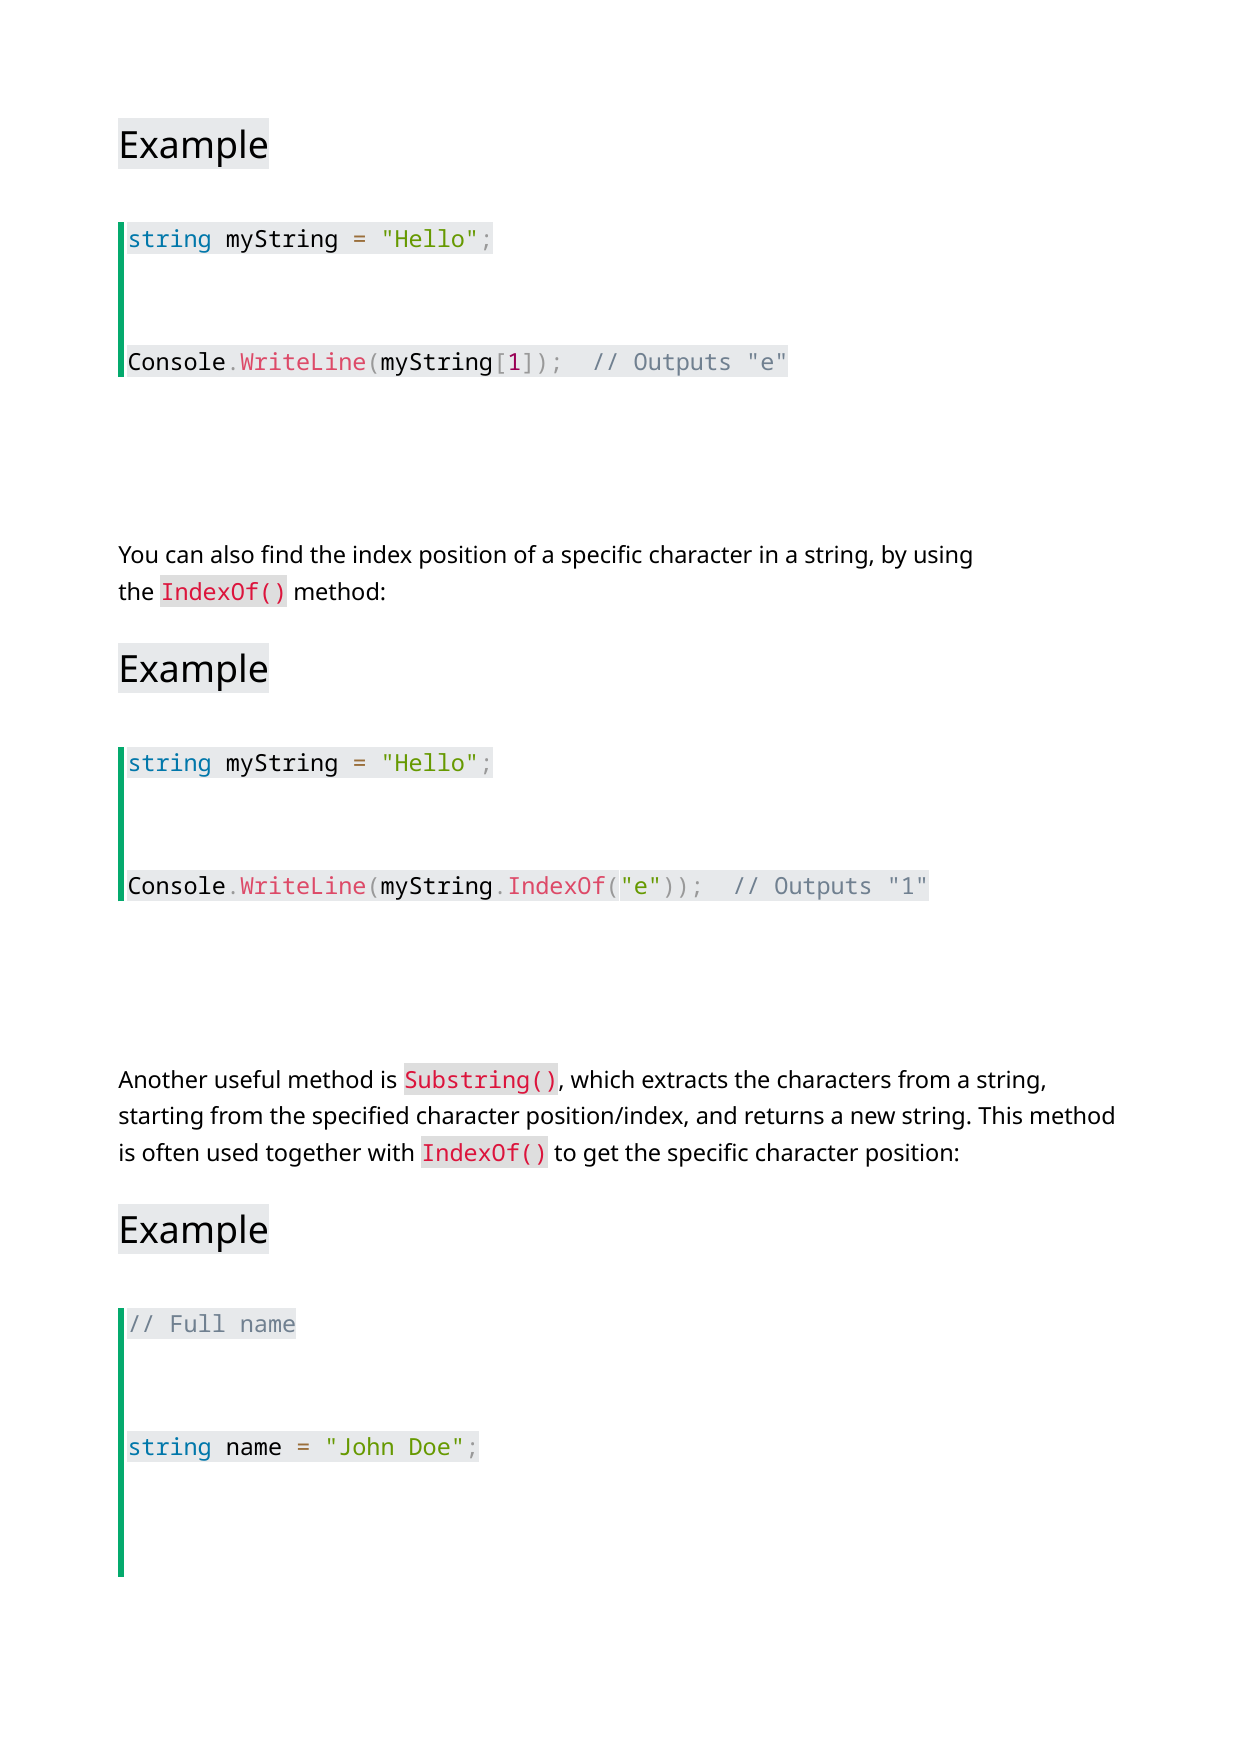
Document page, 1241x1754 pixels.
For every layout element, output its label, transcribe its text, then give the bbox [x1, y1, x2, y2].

text // Full name [124, 1308, 1122, 1339]
text Console.WriteLine(myString[1]); // Outputs "e" [124, 345, 1122, 377]
subtitle Example [118, 1203, 1122, 1254]
text Another useful method is Substring(), which extracts the characters from a string, starting from the specified character position/index, and returns a new string. This method is often used together with IndexOf() to get the specific character position: [118, 1063, 1122, 1168]
text string name = "John Doe"; [124, 1431, 1122, 1462]
subtitle Example [118, 118, 1122, 169]
subtitle Example [118, 642, 1122, 693]
text Console.WriteLine(myString.IndexOf("e")); // Outputs "1" [124, 869, 1122, 901]
text string myString = "Hello"; [124, 747, 1122, 778]
text string myString = "Hello"; [124, 222, 1122, 254]
text You can also find the index position of a specific character in a string, by using the IndexOf() method: [118, 539, 1122, 607]
